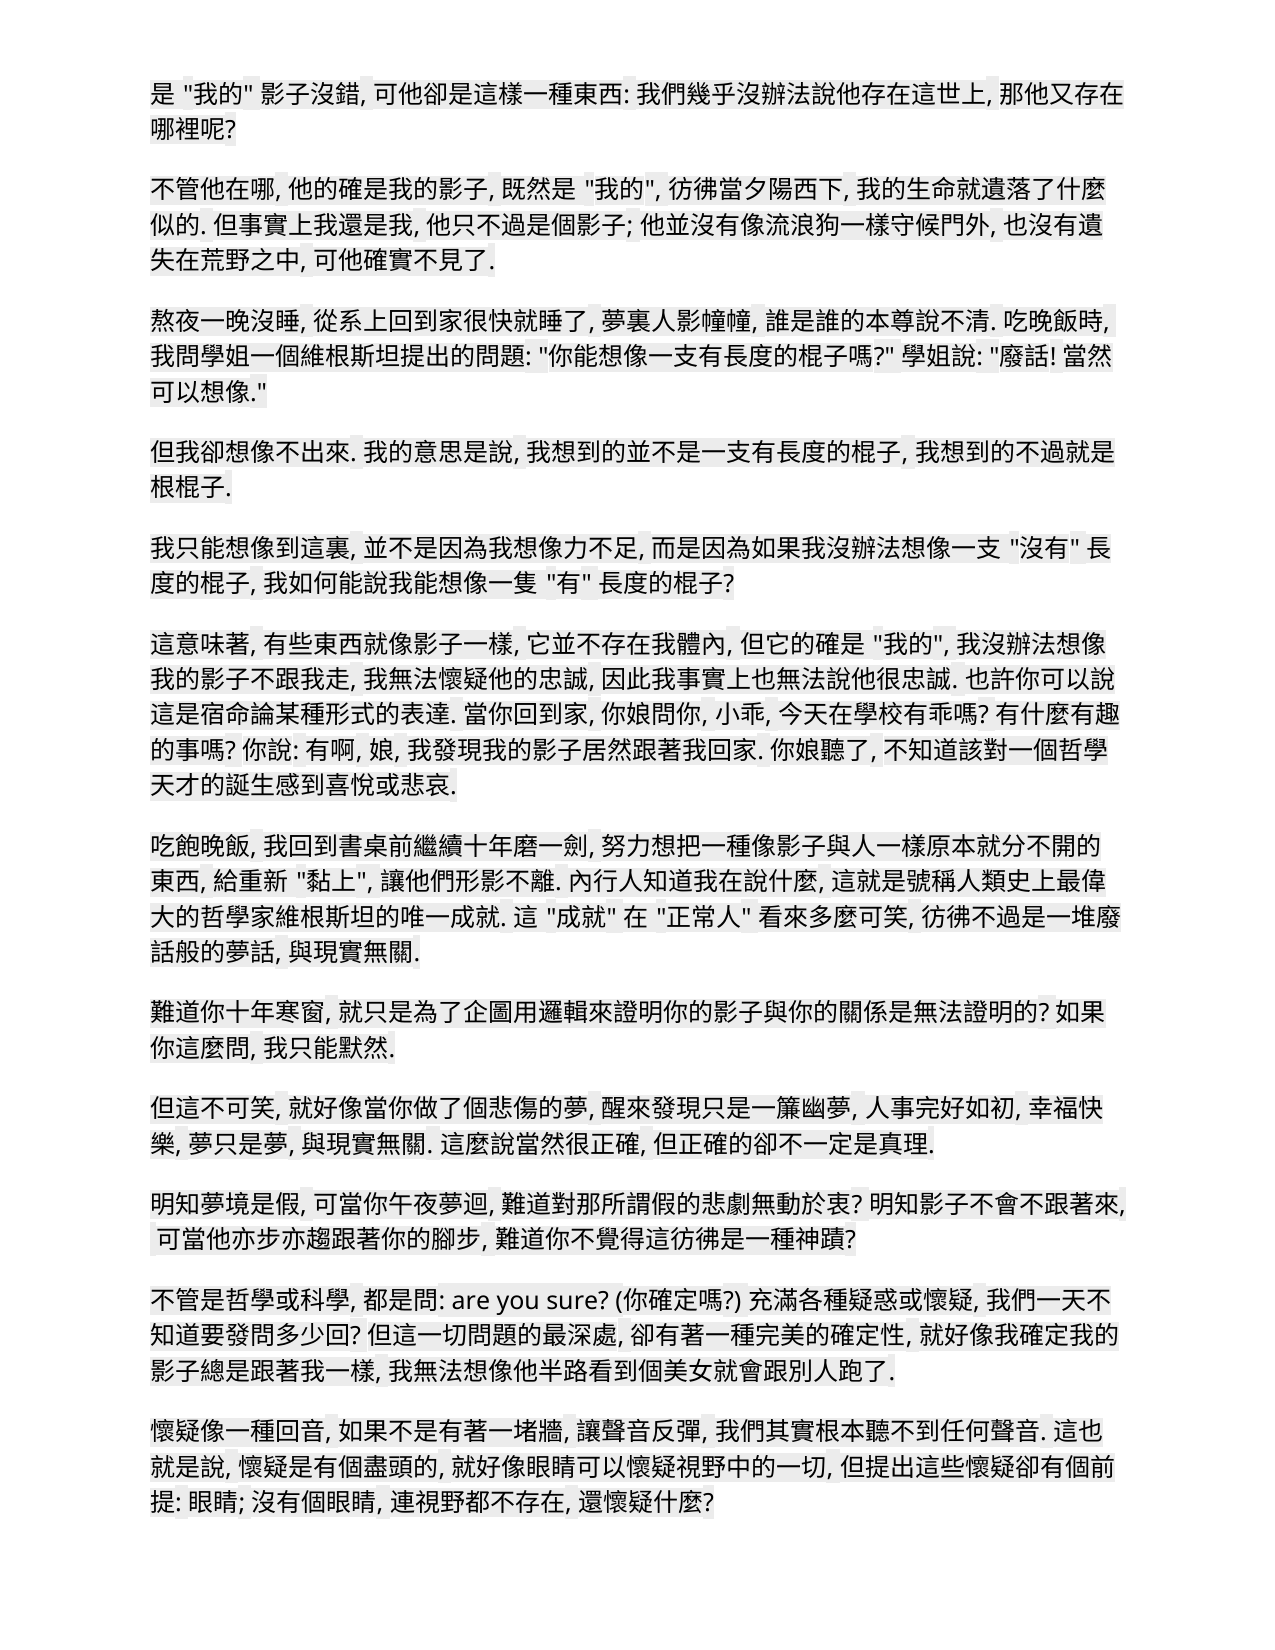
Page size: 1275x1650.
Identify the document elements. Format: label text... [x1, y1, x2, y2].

text 吃飽晚飯, 我回到書桌前繼續十年磨一劍, 努力想把一種像影子與人一樣原本就分不開的東西, 給重新 "黏上", 讓他們形影不離. 內行人知道我在說什麼, 這就是號稱人類史上最偉大的哲學家維根斯坦的唯一成就. 這 "成就" 在 "正常人" 看來多麼可笑, 彷彿不過是一堆廢話般的夢話, 與現實無關. [150, 827, 1125, 969]
text 但我卻想像不出來. 我的意思是說, 我想到的並不是一支有長度的棍子, 我想到的不過就是根棍子. [150, 433, 1125, 504]
text 但這不可笑, 就好像當你做了個悲傷的夢, 醒來發現只是一簾幽夢, 人事完好如初, 幸福快樂, 夢只是夢, 與現實無關. 這麼說當然很正確, 但正確的卻不一定是真理. [150, 1089, 1125, 1160]
text 不管是哲學或科學, 都是問: are you sure? (你確定嗎?) 充滿各種疑惑或懷疑, 我們一天不知道要發問多少回? 但這一切問題的最深處, 卻有著一種完美的確定性, 就好像我確定我的影子總是跟著我一樣, 我無法想像他半路看到個美女就會跟別人跑了. [150, 1281, 1125, 1387]
text 懷疑像一種回音, 如果不是有著一堵牆, 讓聲音反彈, 我們其實根本聽不到任何聲音. 這也就是說, 懷疑是有個盡頭的, 就好像眼睛可以懷疑視野中的一切, 但提出這些懷疑卻有個前提: 眼睛; 沒有個眼睛, 連視野都不存在, 還懷疑什麼? [150, 1412, 1125, 1519]
text 是 "我的" 影子沒錯, 可他卻是這樣一種東西: 我們幾乎沒辦法說他存在這世上, 那他又存在哪裡呢? [150, 75, 1125, 146]
text 難道你十年寒窗, 就只是為了企圖用邏輯來證明你的影子與你的關係是無法證明的? 如果你這麼問, 我只能默然. [150, 994, 1125, 1064]
text 不管他在哪, 他的確是我的影子, 既然是 "我的", 彷彿當夕陽西下, 我的生命就遺落了什麼似的. 但事實上我還是我, 他只不過是個影子; 他並沒有像流浪狗一樣守候門外, 也沒有遺失在荒野之中, 可他確實不見了. [150, 171, 1125, 277]
text 我只能想像到這裏, 並不是因為我想像力不足, 而是因為如果我沒辦法想像一支 "沒有" 長度的棍子, 我如何能說我能想像一隻 "有" 長度的棍子? [150, 529, 1125, 600]
text 這意味著, 有些東西就像影子一樣, 它並不存在我體內, 但它的確是 "我的", 我沒辦法想像我的影子不跟我走, 我無法懷疑他的忠誠, 因此我事實上也無法說他很忠誠. 也許你可以說這是宿命論某種形式的表達. 當你回到家, 你娘問你, 小乖, 今天在學校有乖嗎? 有什麼有趣的事嗎? 你說: 有啊, 娘, 我發現我的影子居然跟著我回家. 你娘聽了, 不知道該對一個哲學天才的誕生感到喜悅或悲哀. [150, 625, 1125, 802]
text 熬夜一晚沒睡, 從系上回到家很快就睡了, 夢裏人影幢幢, 誰是誰的本尊說不清. 吃晚飯時, 我問學姐一個維根斯坦提出的問題: "你能想像一支有長度的棍子嗎?" 學姐說: "廢話! 當然可以想像." [150, 302, 1125, 408]
text 明知夢境是假, 可當你午夜夢迴, 難道對那所謂假的悲劇無動於衷? 明知影子不會不跟著來, 可當他亦步亦趨跟著你的腳步, 難道你不覺得這彷彿是一種神蹟? [150, 1185, 1125, 1256]
